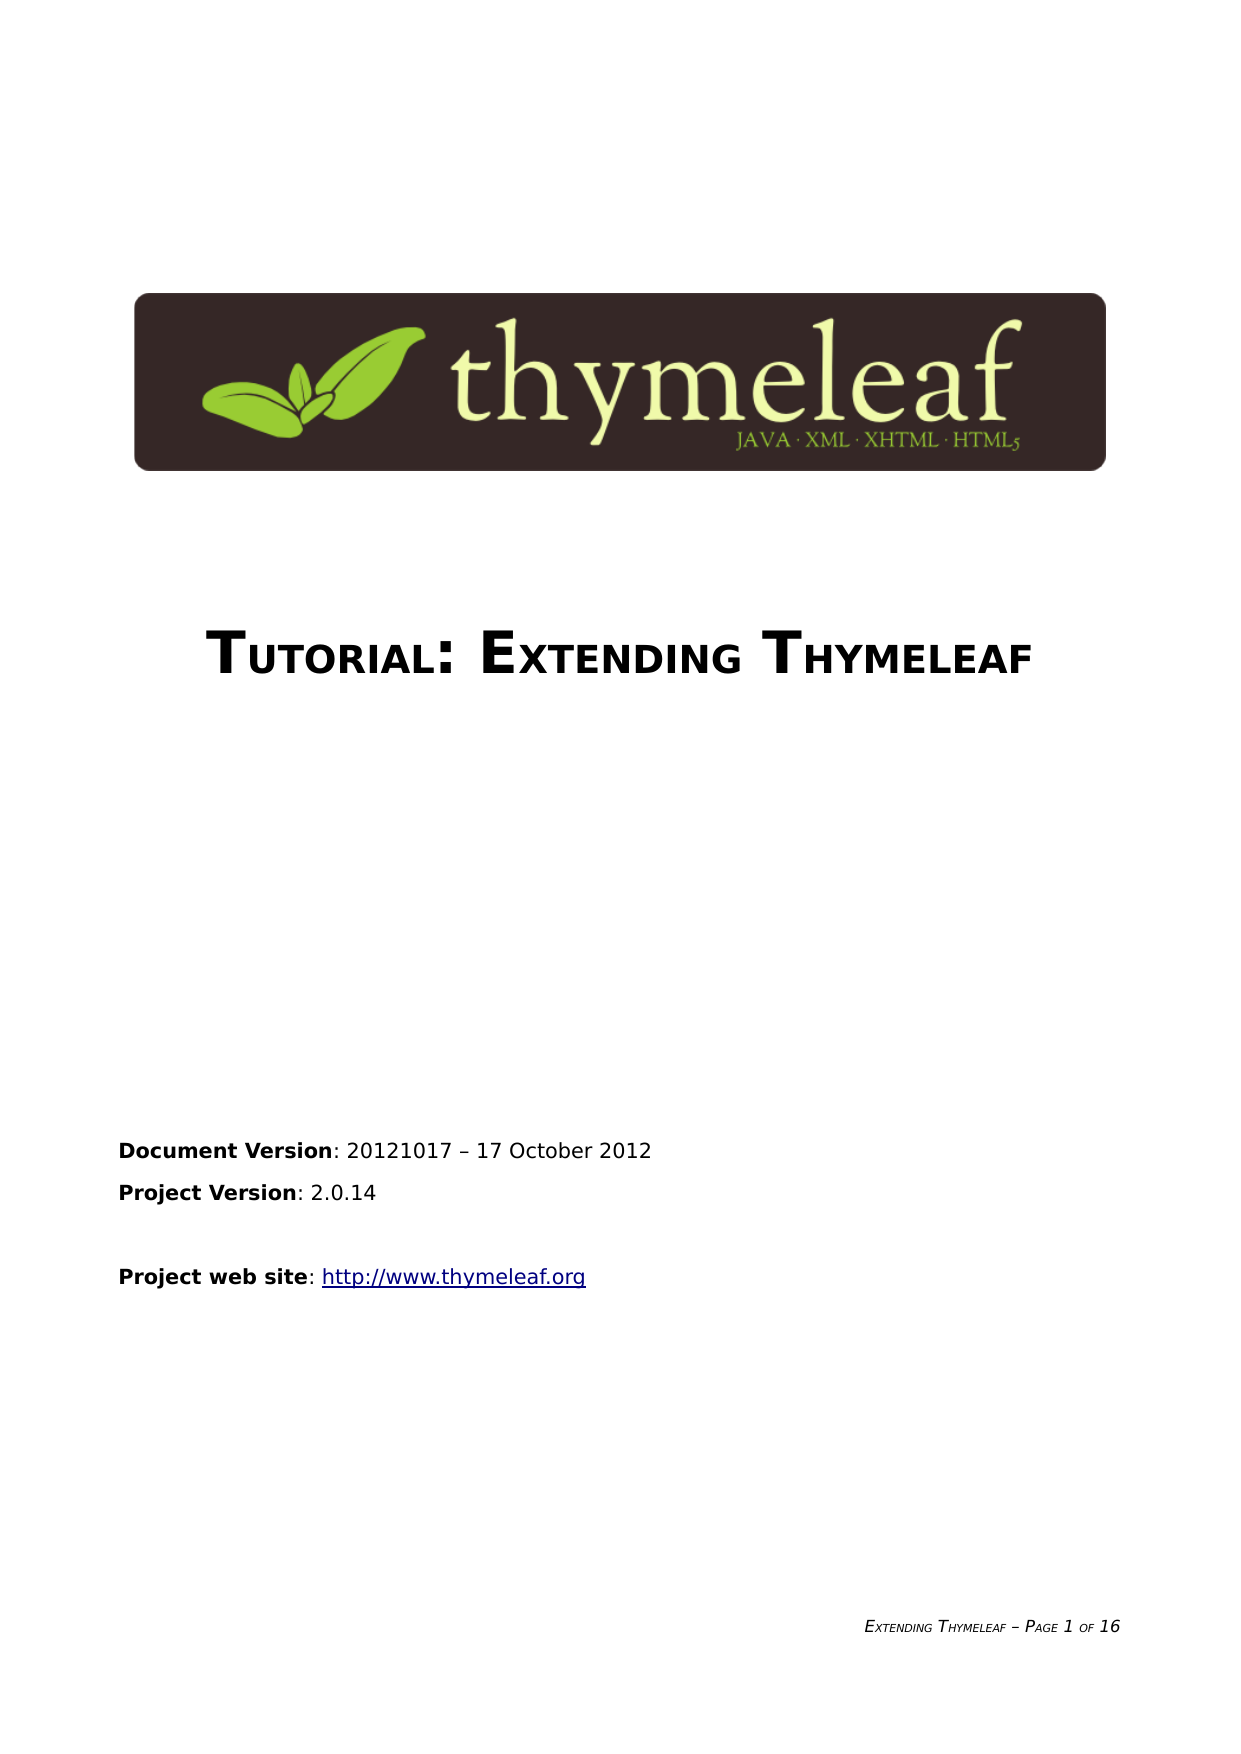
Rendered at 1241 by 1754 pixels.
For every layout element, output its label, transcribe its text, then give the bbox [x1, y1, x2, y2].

title Tutorial: Extending Thymeleaf [118, 620, 1122, 688]
picture [134, 293, 1106, 471]
text Project web site: http://www.thymeleaf.org [118, 1265, 1122, 1289]
text Project Version: 2.0.14 [118, 1181, 1122, 1206]
text Document Version: 20121017 – 17 October 2012 [118, 1139, 1122, 1164]
